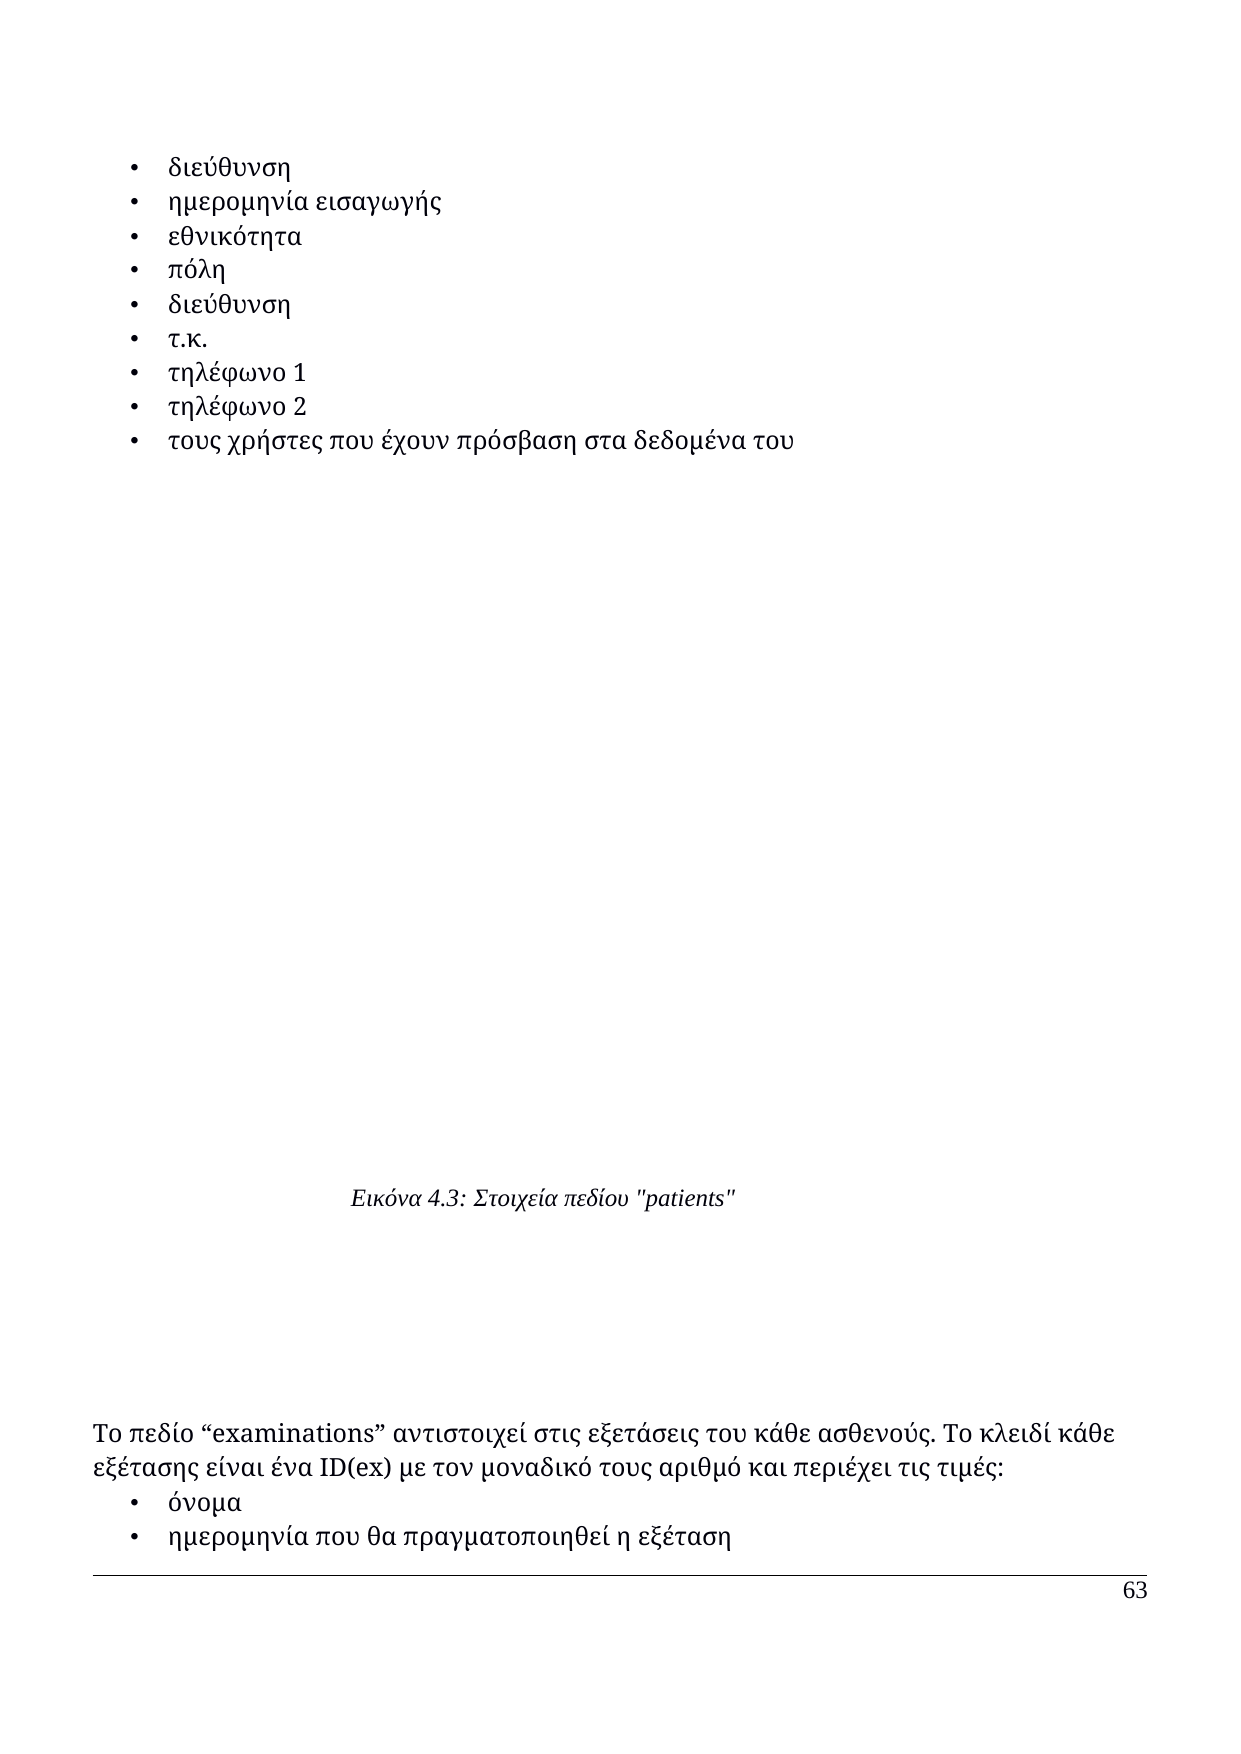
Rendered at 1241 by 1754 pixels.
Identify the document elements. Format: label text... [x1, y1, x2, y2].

list πόλη [130, 252, 1147, 286]
list τους χρήστες που έχουν πρόσβαση στα δεδομένα του [130, 422, 1147, 457]
list ημερομηνία εισαγωγής [130, 184, 1147, 218]
list όνομα [130, 1484, 1147, 1518]
text Το πεδίο “examinations” αντιστοιχεί στις εξετάσεις του κάθε ασθενούς. Το κλειδί κάθε εξέτασης είναι ένα ID(ex) με τον μοναδικό τους αριθμό και περιέχει τις τιμές: [93, 1416, 1147, 1484]
list τ.κ. [130, 320, 1147, 354]
list τηλέφωνο 1 [130, 354, 1147, 388]
list εθνικότητα [130, 218, 1147, 252]
text Εικόνα 4.3: Στοιχεία πεδίου "patients" [351, 559, 849, 1212]
list ημερομηνία που θα πραγματοποιηθεί η εξέταση [130, 1518, 1147, 1552]
list διεύθυνση [130, 286, 1147, 320]
list τηλέφωνο 2 [130, 388, 1147, 422]
list διεύθυνση [130, 150, 1147, 184]
